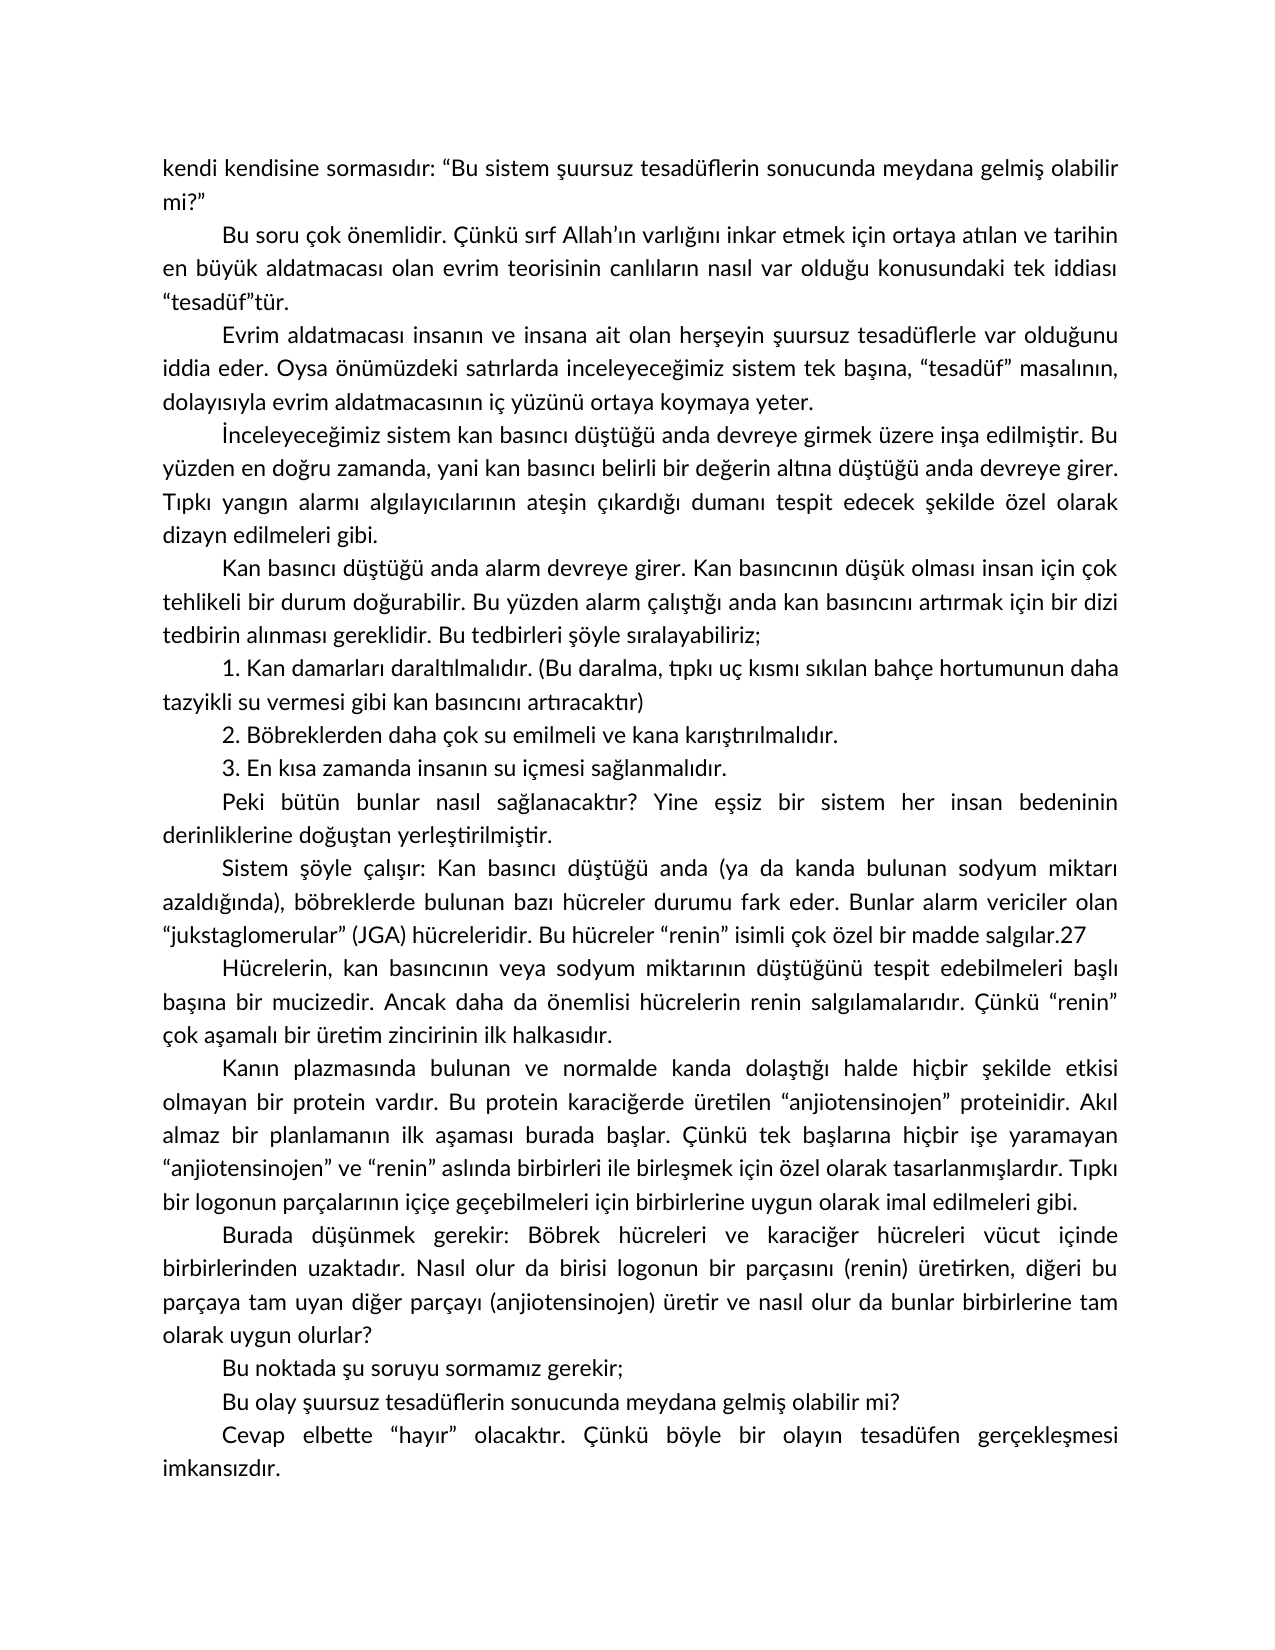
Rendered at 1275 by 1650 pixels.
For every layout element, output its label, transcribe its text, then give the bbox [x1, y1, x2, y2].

text 2. Böbreklerden daha çok su emilmeli ve kana karıştırılmalıdır. [162, 717, 1119, 750]
text Evrim aldatmacası insanın ve insana ait olan herşeyin şuursuz tesadüflerle var olduğunu iddia eder. Oysa önümüzdeki satırlarda inceleyeceğimiz sistem tek başına, “tesadüf” masalının, dolayısıyla evrim aldatmacasının iç yüzünü ortaya koymaya yeter. [162, 317, 1119, 417]
text Sistem şöyle çalışır: Kan basıncı düştüğü anda (ya da kanda bulunan sodyum miktarı azaldığında), böbreklerde bulunan bazı hücreler durumu fark eder. Bunlar alarm vericiler olan “jukstaglomerular” (JGA) hücreleridir. Bu hücreler “renin” isimli çok özel bir madde salgılar.27 [162, 850, 1119, 950]
text İnceleyeceğimiz sistem kan basıncı düştüğü anda devreye girmek üzere inşa edilmiştir. Bu yüzden en doğru zamanda, yani kan basıncı belirli bir değerin altına düştüğü anda devreye girer. Tıpkı yangın alarmı algılayıcılarının ateşin çıkardığı dumanı tespit edecek şekilde özel olarak dizayn edilmeleri gibi. [162, 417, 1119, 550]
text Peki bütün bunlar nasıl sağlanacaktır? Yine eşsiz bir sistem her insan bedeninin derinliklerine doğuştan yerleştirilmiştir. [162, 783, 1119, 850]
text Cevap elbette “hayır” olacaktır. Çünkü böyle bir olayın tesadüfen gerçekleşmesi imkansızdır. [162, 1417, 1119, 1483]
text 1. Kan damarları daraltılmalıdır. (Bu daralma, tıpkı uç kısmı sıkılan bahçe hortumunun daha tazyikli su vermesi gibi kan basıncını artıracaktır) [162, 650, 1119, 717]
text Bu soru çok önemlidir. Çünkü sırf Allah’ın varlığını inkar etmek için ortaya atılan ve tarihin en büyük aldatmacası olan evrim teorisinin canlıların nasıl var olduğu konusundaki tek iddiası “tesadüf”tür. [162, 217, 1119, 317]
text 3. En kısa zamanda insanın su içmesi sağlanmalıdır. [162, 750, 1119, 783]
text Kanın plazmasında bulunan ve normalde kanda dolaştığı halde hiçbir şekilde etkisi olmayan bir protein vardır. Bu protein karaciğerde üretilen “anjiotensinojen” proteinidir. Akıl almaz bir planlamanın ilk aşaması burada başlar. Çünkü tek başlarına hiçbir işe yaramayan “anjiotensinojen” ve “renin” aslında birbirleri ile birleşmek için özel olarak tasarlanmışlardır. Tıpkı bir logonun parçalarının içiçe geçebilmeleri için birbirlerine uygun olarak imal edilmeleri gibi. [162, 1050, 1119, 1217]
text Burada düşünmek gerekir: Böbrek hücreleri ve karaciğer hücreleri vücut içinde birbirlerinden uzaktadır. Nasıl olur da birisi logonun bir parçasını (renin) üretirken, diğeri bu parçaya tam uyan diğer parçayı (anjiotensinojen) üretir ve nasıl olur da bunlar birbirlerine tam olarak uygun olurlar? [162, 1217, 1119, 1350]
text Kan basıncı düştüğü anda alarm devreye girer. Kan basıncının düşük olması insan için çok tehlikeli bir durum doğurabilir. Bu yüzden alarm çalıştığı anda kan basıncını artırmak için bir dizi tedbirin alınması gereklidir. Bu tedbirleri şöyle sıralayabiliriz; [162, 550, 1119, 650]
text kendi kendisine sormasıdır: “Bu sistem şuursuz tesadüflerin sonucunda meydana gelmiş olabilir mi?” [162, 150, 1119, 217]
text Bu olay şuursuz tesadüflerin sonucunda meydana gelmiş olabilir mi? [162, 1383, 1119, 1417]
text Bu noktada şu soruyu sormamız gerekir; [162, 1350, 1119, 1383]
text Hücrelerin, kan basıncının veya sodyum miktarının düştüğünü tespit edebilmeleri başlı başına bir mucizedir. Ancak daha da önemlisi hücrelerin renin salgılamalarıdır. Çünkü “renin” çok aşamalı bir üretim zincirinin ilk halkasıdır. [162, 950, 1119, 1050]
